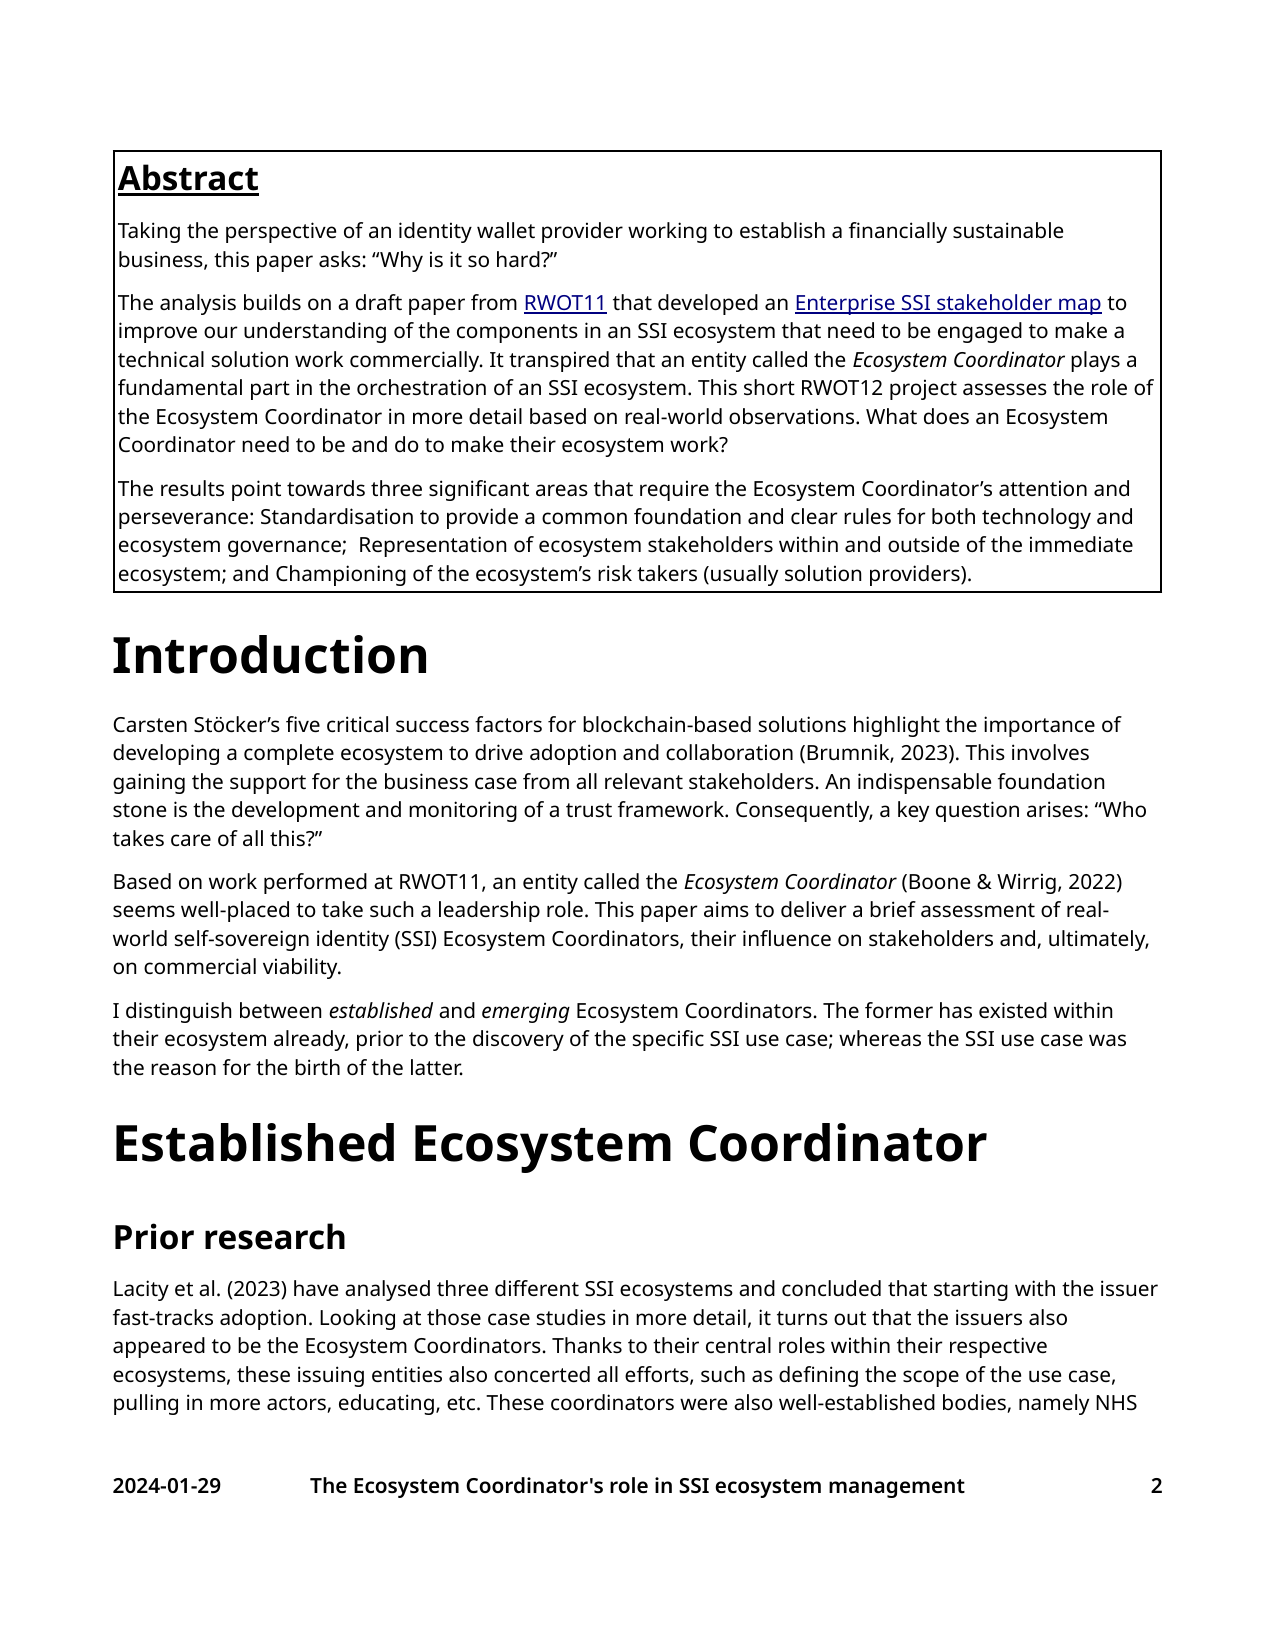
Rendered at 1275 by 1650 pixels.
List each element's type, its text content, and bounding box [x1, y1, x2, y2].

text Lacity et al. (2023) have analysed three different SSI ecosystems and concluded that starting with the issuer fast-tracks adoption. Looking at those case studies in more detail, it turns out that the issuers also appeared to be the Ecosystem Coordinators. Thanks to their central roles within their respective ecosystems, these issuing entities also concerted all efforts, such as defining the scope of the use case, pulling in more actors, educating, etc. These coordinators were also well-established bodies, namely NHS [112, 1274, 1162, 1417]
text I distinguish between established and emerging Ecosystem Coordinators. The former has existed within their ecosystem already, prior to the discovery of the specific SSI use case; whereas the SSI use case was the reason for the birth of the latter. [112, 996, 1162, 1081]
subtitle Established Ecosystem Coordinator [112, 1108, 1162, 1176]
text Based on work performed at RWOT11, an entity called the Ecosystem Coordinator (Boone & Wirrig, 2022) seems well-placed to take such a leadership role. This paper aims to deliver a brief assessment of real-world self-sovereign identity (SSI) Ecosystem Coordinators, their influence on stakeholders and, ultimately, on commercial viability. [112, 867, 1162, 981]
text The analysis builds on a draft paper from RWOT11 that developed an Enterprise SSI stakeholder map to improve our understanding of the components in an SSI ecosystem that need to be engaged to make a technical solution work commercially. It transpired that an entity called the Ecosystem Coordinator plays a fundamental part in the orchestration of an SSI ecosystem. This short RWOT12 project assesses the role of the Ecosystem Coordinator in more detail based on real-world observations. What does an Ecosystem Coordinator need to be and do to make their ecosystem work? [115, 283, 1160, 459]
subtitle Introduction [112, 619, 1162, 688]
subtitle Prior research [112, 1213, 1162, 1259]
text Taking the perspective of an identity wallet provider working to establish a financially sustainable business, this paper asks: “Why is it so hard?” [115, 211, 1160, 273]
text The results point towards three significant areas that require the Ecosystem Coordinator’s attention and perseverance: Standardisation to provide a common foundation and clear rules for both technology and ecosystem governance; Representation of ecosystem stakeholders within and outside of the immediate ecosystem; and Championing of the ecosystem’s risk takers (usually solution providers). [115, 469, 1160, 591]
subtitle Abstract [115, 152, 1160, 201]
text Carsten Stöcker’s five critical success factors for blockchain-based solutions highlight the importance of developing a complete ecosystem to drive adoption and collaboration (Brumnik, 2023). This involves gaining the support for the business case from all relevant stakeholders. An indispensable foundation stone is the development and monitoring of a trust framework. Consequently, a key question arises: “Who takes care of all this?” [112, 710, 1162, 852]
